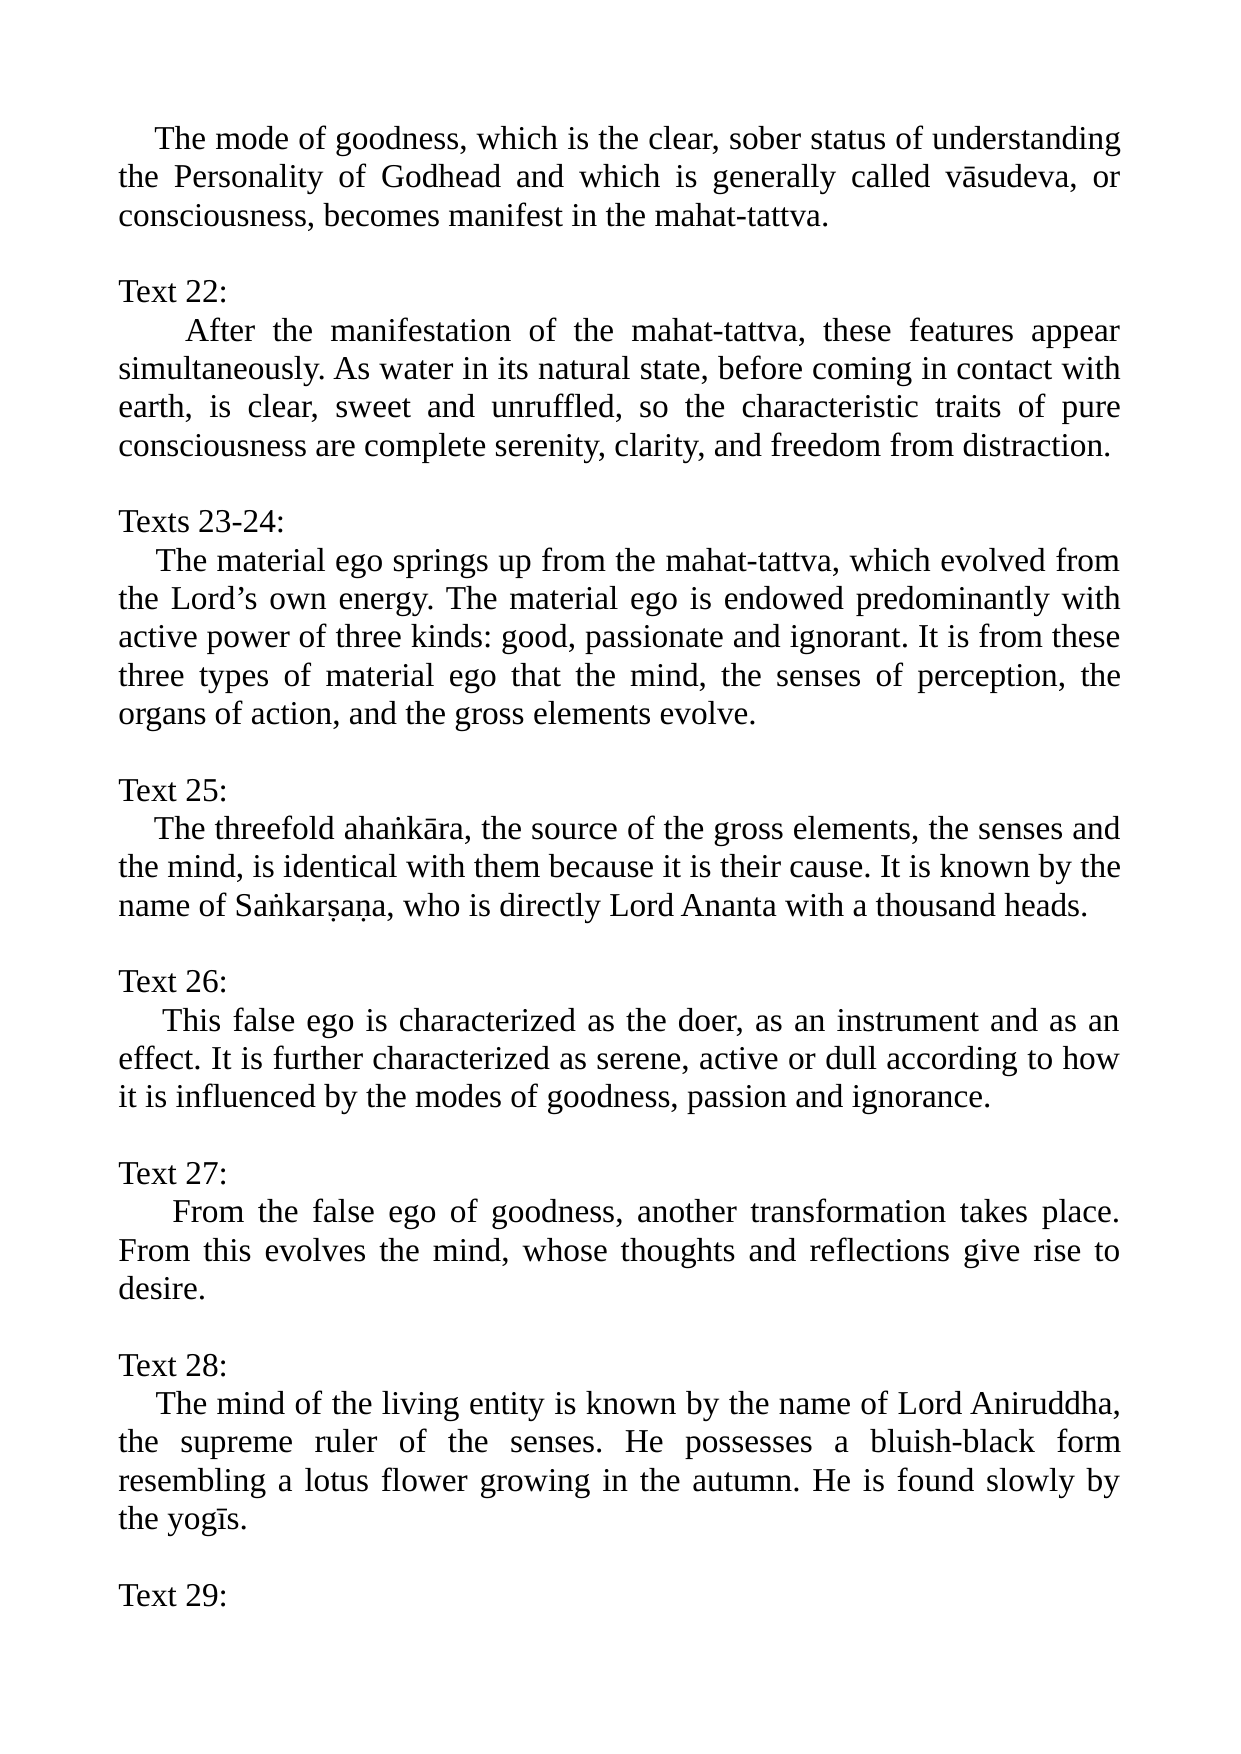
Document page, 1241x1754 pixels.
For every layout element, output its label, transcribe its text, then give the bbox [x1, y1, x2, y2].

text The material ego springs up from the mahat-tattva, which evolved from the Lord’s own energy. The material ego is endowed predominantly with active power of three kinds: good, passionate and ignorant. It is from these three types of material ego that the mind, the senses of perception, the organs of action, and the gross elements evolve. [118, 540, 1122, 731]
text Text 22: [118, 271, 1122, 310]
text Text 28: [118, 1345, 1122, 1383]
text Text 25: [118, 770, 1122, 808]
text Text 26: [118, 961, 1122, 1000]
text After the manifestation of the mahat-tattva, these features appear simultaneously. As water in its natural state, before coming in contact with earth, is clear, sweet and unruffled, so the characteristic traits of pure consciousness are complete serenity, clarity, and freedom from distraction. [118, 310, 1122, 463]
text Text 27: [118, 1153, 1122, 1191]
text The threefold ahaṅkāra, the source of the gross elements, the senses and the mind, is identical with them because it is their cause. It is known by the name of Saṅkarṣaṇa, who is directly Lord Ananta with a thousand heads. [118, 808, 1122, 923]
text From the false ego of goodness, another transformation takes place. From this evolves the mind, whose thoughts and reflections give rise to desire. [118, 1191, 1122, 1306]
text Texts 23-24: [118, 501, 1122, 540]
text This false ego is characterized as the doer, as an instrument and as an effect. It is further characterized as serene, active or dull according to how it is influenced by the modes of goodness, passion and ignorance. [118, 1000, 1122, 1115]
text Text 29: [118, 1575, 1122, 1613]
text The mind of the living entity is known by the name of Lord Aniruddha, the supreme ruler of the senses. He possesses a bluish-black form resembling a lotus flower growing in the autumn. He is found slowly by the yogīs. [118, 1383, 1122, 1536]
text The mode of goodness, which is the clear, sober status of understanding the Personality of Godhead and which is generally called vāsudeva, or consciousness, becomes manifest in the mahat-tattva. [118, 118, 1122, 233]
